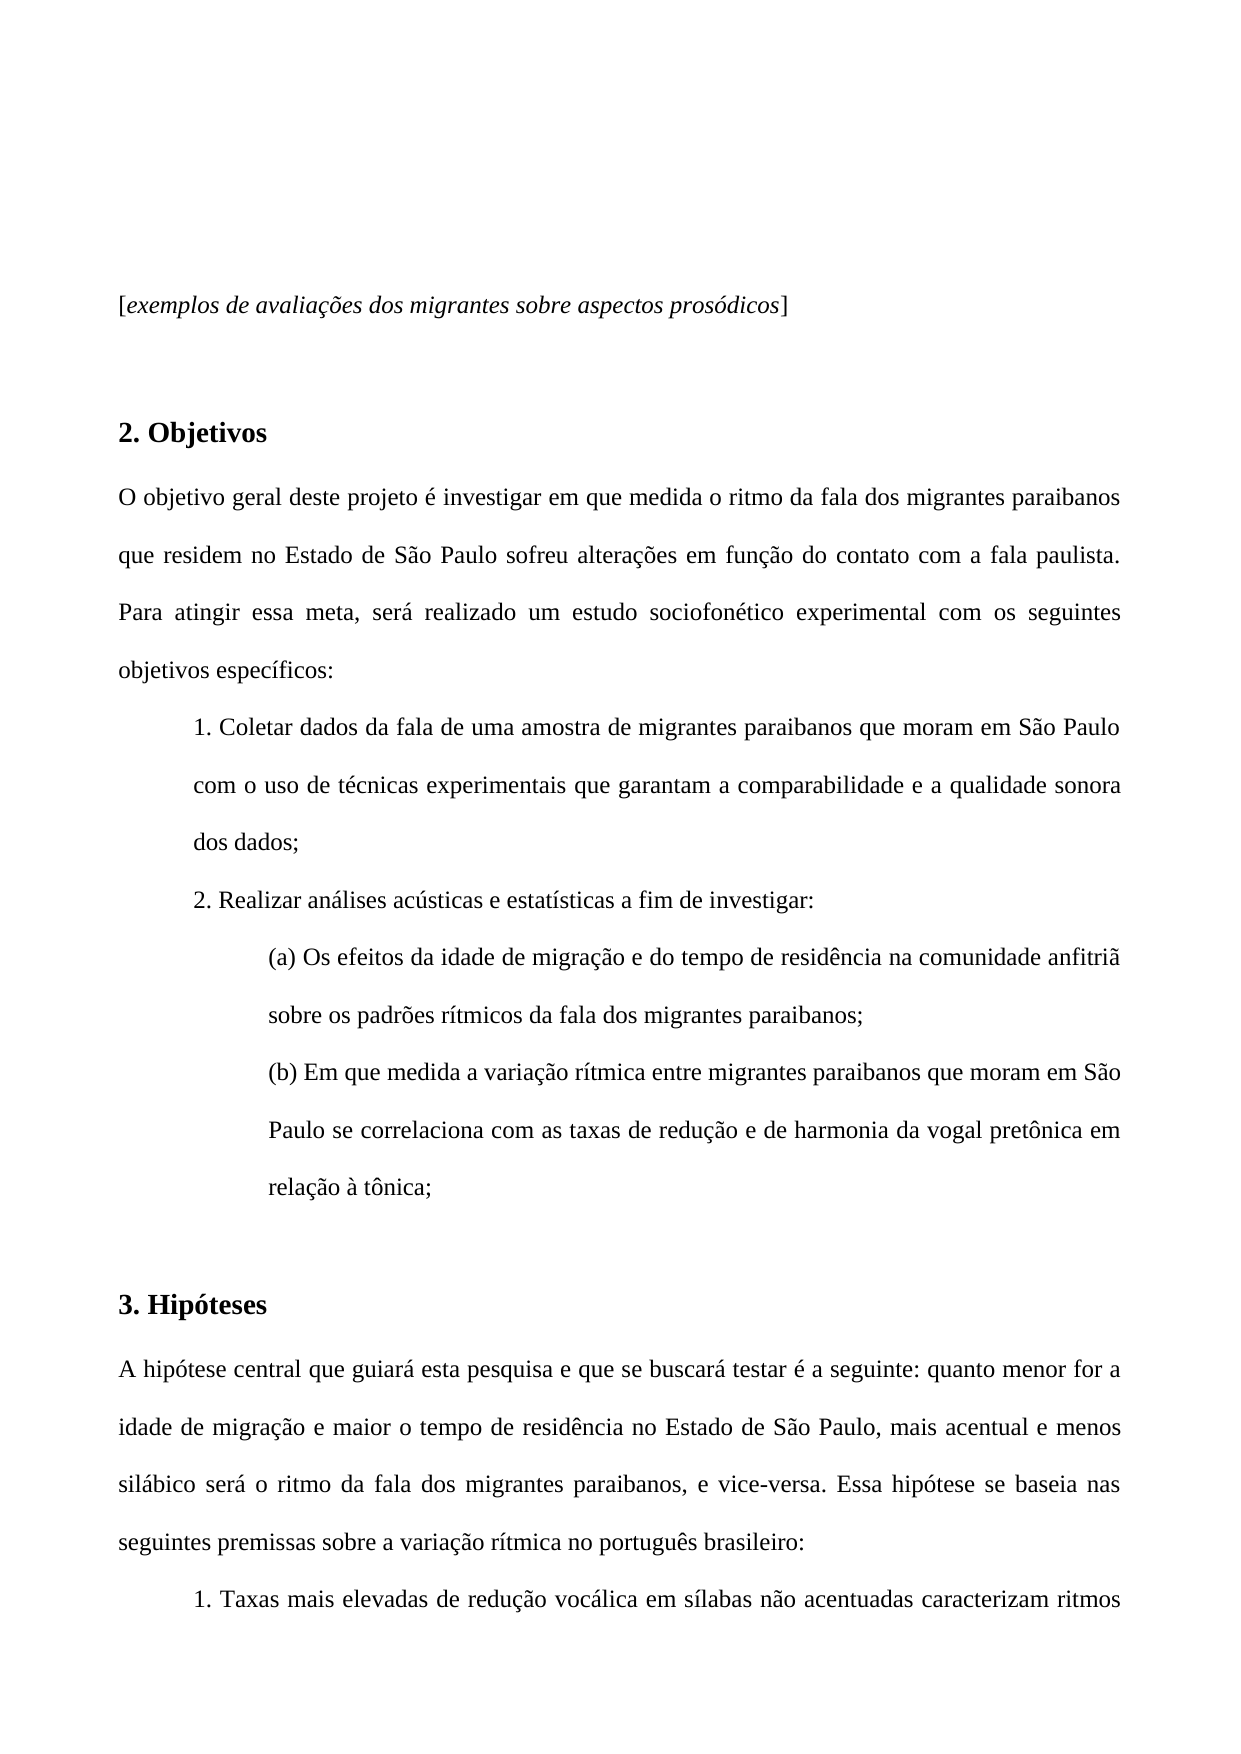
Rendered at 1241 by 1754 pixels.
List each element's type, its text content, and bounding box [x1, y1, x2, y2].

text 1. Coletar dados da fala de uma amostra de migrantes paraibanos que moram em São Paulo com o uso de técnicas experimentais que garantam a comparabilidade e a qualidade sonora dos dados; [193, 712, 1122, 856]
text [exemplos de avaliações dos migrantes sobre aspectos prosódicos] [118, 291, 1122, 319]
text (a) Os efeitos da idade de migração e do tempo de residência na comunidade anfitriã sobre os padrões rítmicos da fala dos migrantes paraibanos; [268, 942, 1122, 1028]
text (b) Em que medida a variação rítmica entre migrantes paraibanos que moram em São Paulo se correlaciona com as taxas de redução e de harmonia da vogal pretônica em relação à tônica; [268, 1057, 1122, 1201]
text 2. Realizar análises acústicas e estatísticas a fim de investigar: [193, 885, 1122, 913]
text 1. Taxas mais elevadas de redução vocálica em sílabas não acentuadas caracterizam ritmos [193, 1584, 1122, 1613]
text A hipótese central que guiará esta pesquisa e que se buscará testar é a seguinte: quanto menor for a idade de migração e maior o tempo de residência no Estado de São Paulo, mais acentual e menos silábico será o ritmo da fala dos migrantes paraibanos, e vice-versa. Essa hipótese se baseia nas seguintes premissas sobre a variação rítmica no português brasileiro: [118, 1354, 1122, 1556]
subtitle 2. Objetivos [118, 415, 1122, 449]
text O objetivo geral deste projeto é investigar em que medida o ritmo da fala dos migrantes paraibanos que residem no Estado de São Paulo sofreu alterações em função do contato com a fala paulista. Para atingir essa meta, será realizado um estudo sociofonético experimental com os seguintes objetivos específicos: [118, 482, 1122, 683]
subtitle 3. Hipóteses [118, 1287, 1122, 1321]
